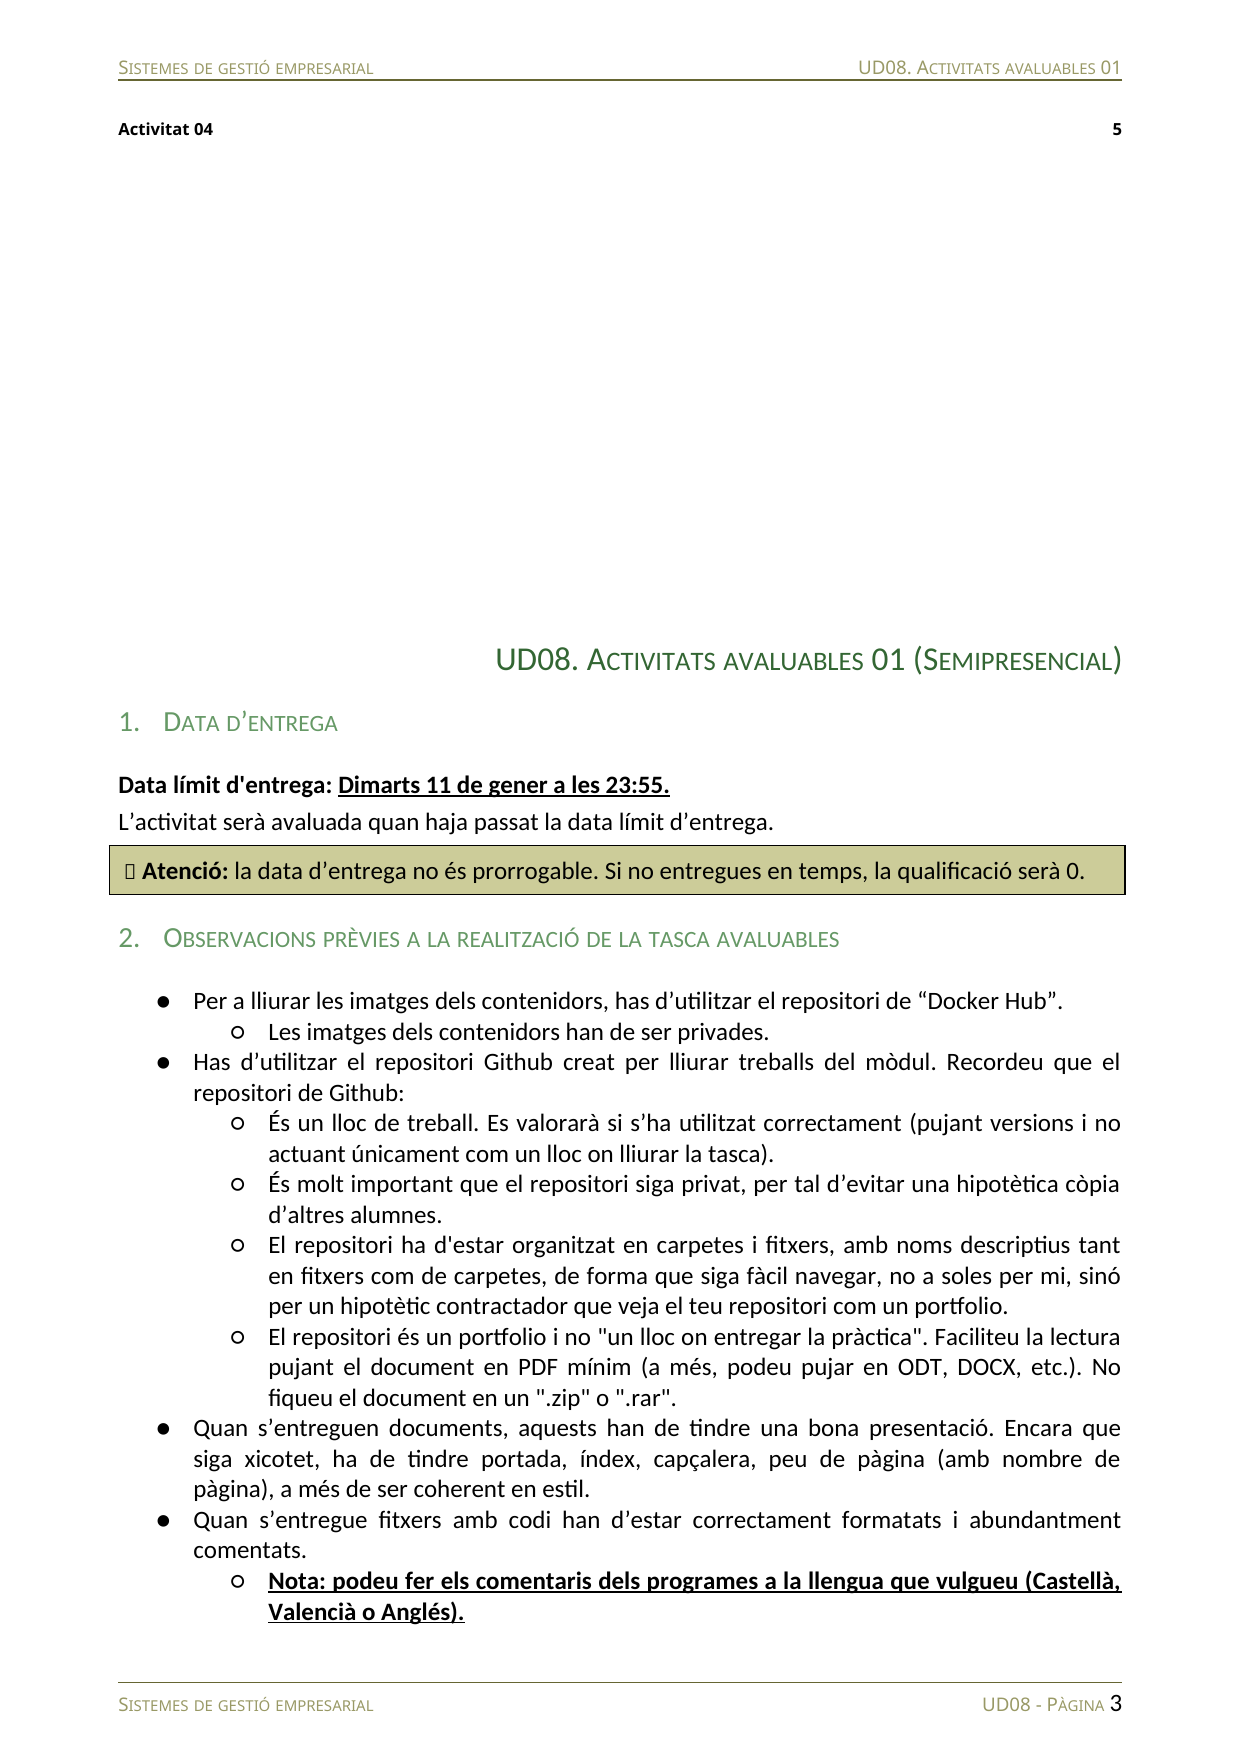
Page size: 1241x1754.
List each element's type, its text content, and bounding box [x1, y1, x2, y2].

list El repositori és un portfolio i no "un lloc on entregar la pràctica". Faciliteu la lectura pujant el document en PDF mínim (a més, podeu pujar en ODT, DOCX, etc.). No fiqueu el document en un ".zip" o ".rar". [231, 1321, 1122, 1412]
list Has d’utilitzar el repositori Github creat per lliurar treballs del mòdul. Recordeu que el repositori de Github: [156, 1046, 1122, 1107]
subtitle Observacions prèvies a la realització de la tasca avaluables [118, 919, 1122, 955]
list Quan s’entreguen documents, aquests han de tindre una bona presentació. Encara que siga xicotet, ha de tindre portada, índex, capçalera, peu de pàgina (amb nombre de pàgina), a més de ser coherent en estil. [156, 1412, 1122, 1504]
list És un lloc de treball. Es valorarà si s’ha utilitzat correctament (pujant versions i no actuant únicament com un lloc on lliurar la tasca). [231, 1107, 1122, 1168]
list Nota: podeu fer els comentaris dels programes a la llengua que vulgueu (Castellà, Valencià o Anglés). [231, 1565, 1122, 1626]
subtitle Data d’entrega [118, 703, 1122, 739]
text Activitat 04 5 [118, 118, 1122, 141]
text ❕ Atenció: la data d’entrega no és prorrogable. Si no entregues en temps, la qualificació serà 0. [110, 846, 1124, 894]
list És molt important que el repositori siga privat, per tal d’evitar una hipotètica còpia d’altres alumnes. [231, 1168, 1122, 1229]
text L’activitat serà avaluada quan haja passat la data límit d’entrega. [118, 806, 1122, 837]
text UD08. Activitats avaluables 01 (Semipresencial) [118, 638, 1122, 678]
list Per a lliurar les imatges dels contenidors, has d’utilitzar el repositori de “Docker Hub”. [156, 985, 1122, 1016]
list El repositori ha d'estar organitzat en carpetes i fitxers, amb noms descriptius tant en fitxers com de carpetes, de forma que siga fàcil navegar, no a soles per mi, sinó per un hipotètic contractador que veja el teu repositori com un portfolio. [231, 1229, 1122, 1321]
text Data límit d'entrega: Dimarts 11 de gener a les 23:55. [118, 769, 1122, 799]
list Quan s’entregue fitxers amb codi han d’estar correctament formatats i abundantment comentats. [156, 1504, 1122, 1565]
list Les imatges dels contenidors han de ser privades. [231, 1016, 1122, 1046]
